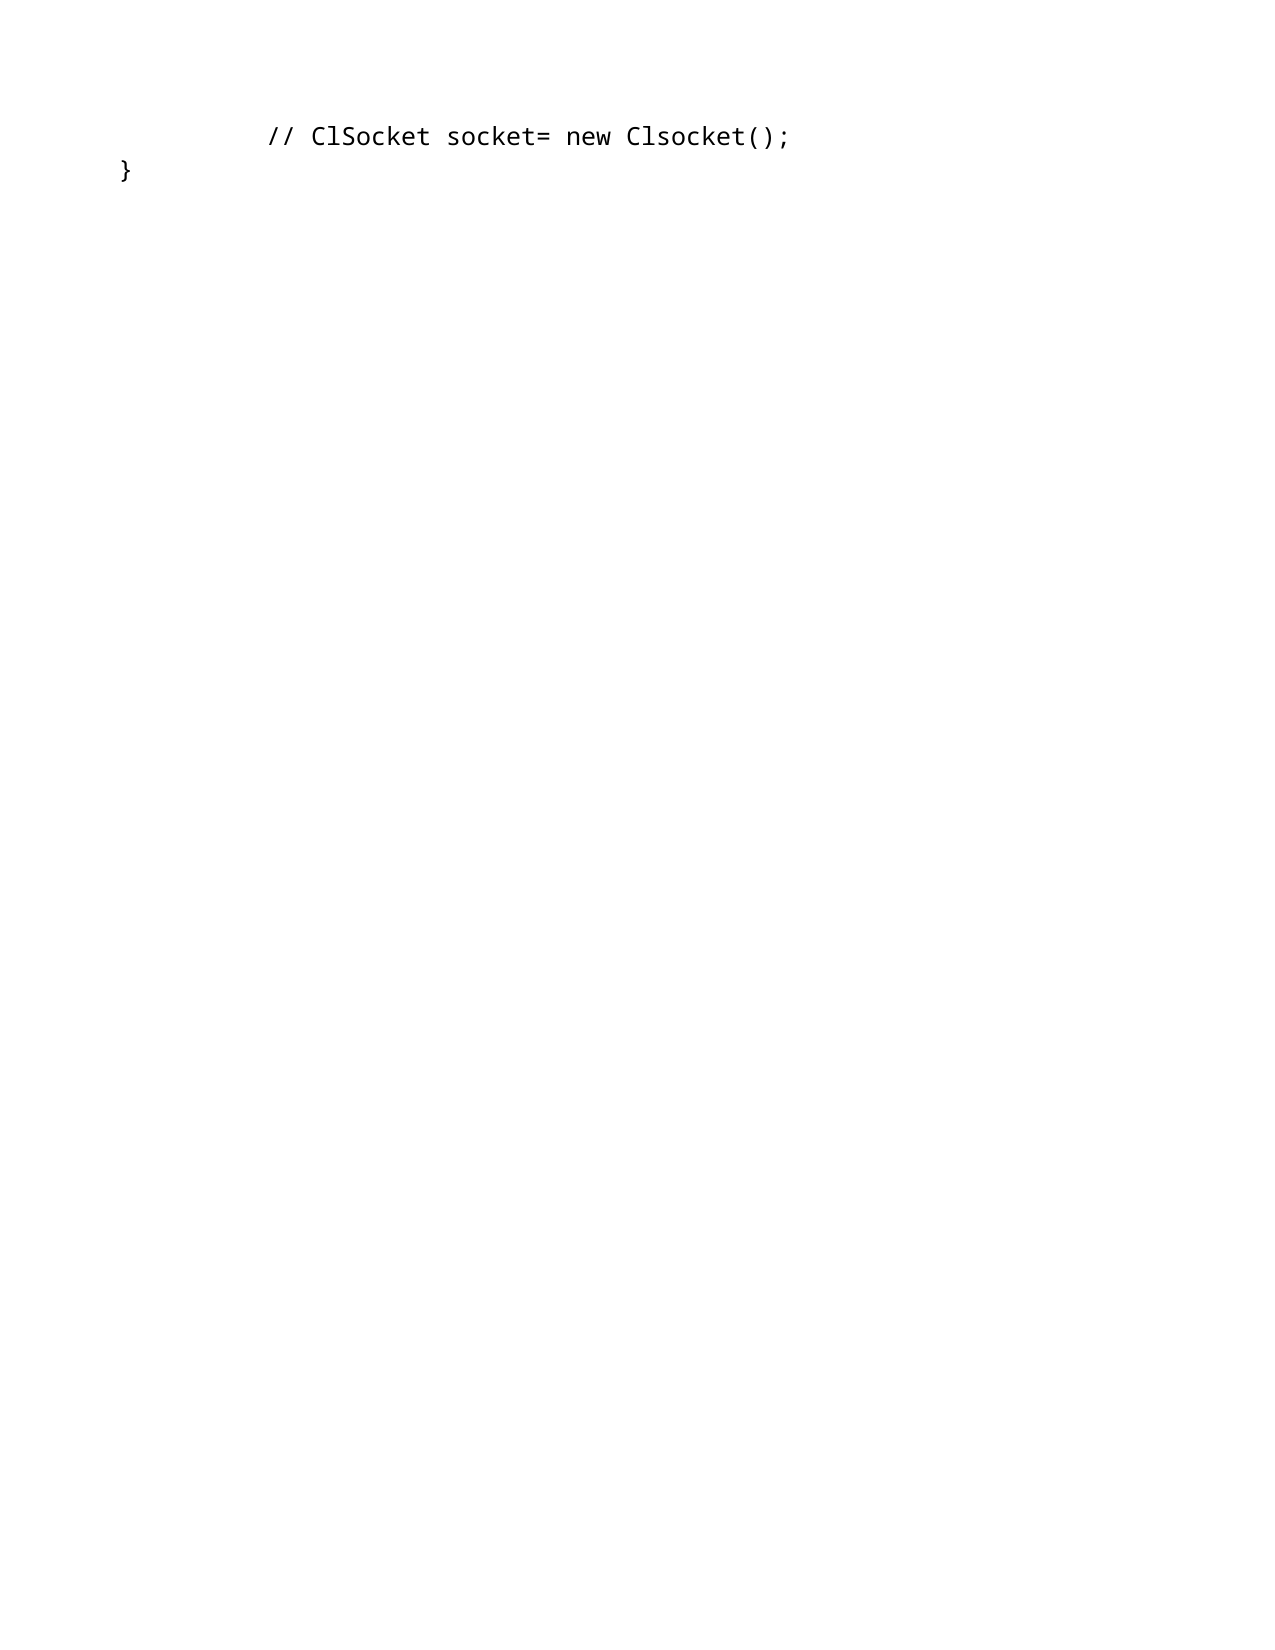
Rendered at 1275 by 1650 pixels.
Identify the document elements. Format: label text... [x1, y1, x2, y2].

text } [118, 152, 1157, 186]
text // ClSocket socket= new Clsocket(); [118, 118, 1157, 152]
